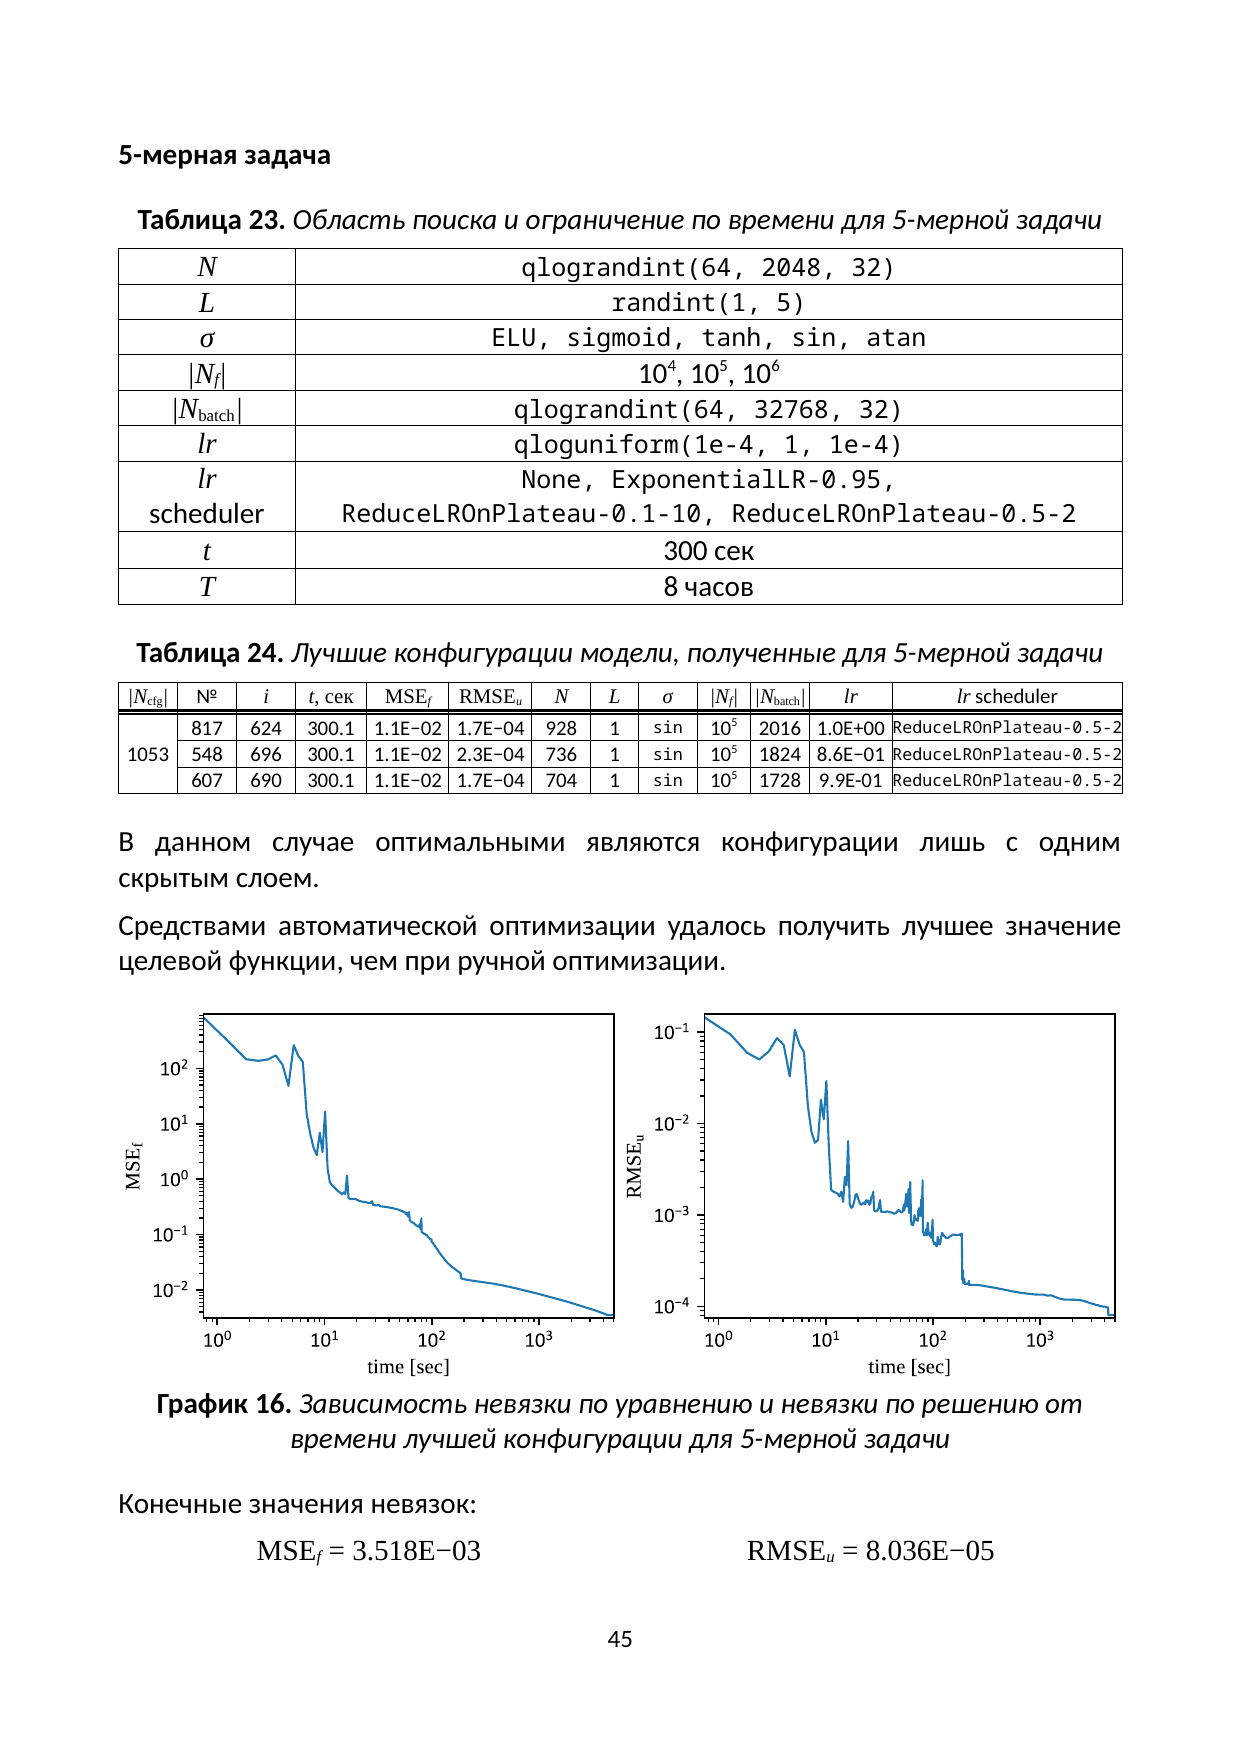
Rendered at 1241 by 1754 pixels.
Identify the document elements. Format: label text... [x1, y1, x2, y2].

table_cell 1824 [751, 741, 809, 767]
table_cell 607 [178, 768, 236, 793]
table_cell 105 [698, 715, 750, 740]
table_cell T [119, 569, 295, 604]
text Средствами автоматической оптимизации удалось получить лучшее значение целевой функции, чем при ручной оптимизации. [118, 907, 1122, 978]
table_cell |Nf| [119, 355, 295, 390]
table_header qlograndint(64, 2048, 32) [296, 249, 1122, 283]
table_cell t [119, 532, 295, 567]
table_cell 817 [178, 715, 236, 740]
text График 16. Зависимость невязки по уравнению и невязки по решению от времени лучшей конфигурации для 5-мерной задачи [118, 1007, 1122, 1456]
text Конечные значения невязок: [118, 1485, 1122, 1521]
table_header N [119, 249, 295, 283]
table_cell 690 [237, 768, 295, 793]
text Таблица 24. Лучшие конфигурации модели, полученные для 5-мерной задачи [118, 634, 1122, 670]
table_cell 928 [532, 715, 590, 740]
table_cell lr [119, 426, 295, 461]
table_cell 1728 [751, 768, 809, 793]
table_cell sin [639, 741, 697, 767]
table_cell ReduceLROnPlateau-0.5-2 [893, 715, 1122, 740]
table_cell 105 [698, 768, 750, 793]
table_cell 8.6E−01 [810, 741, 892, 767]
table_cell 2016 [751, 715, 809, 740]
table_cell σ [119, 320, 295, 354]
table_cell 105 [698, 741, 750, 767]
table_cell qloguniform(1e-4, 1, 1e-4) [296, 426, 1122, 461]
table_header RMSEu = 8.036E−05 [619, 1533, 1122, 1578]
table_cell randint(1, 5) [296, 285, 1122, 318]
table_header i [237, 683, 295, 708]
table_cell 9.9E-01 [810, 768, 892, 793]
table_cell 1 [591, 741, 638, 767]
table_cell 2.3E−04 [449, 741, 531, 767]
table_cell 300.1 [296, 768, 366, 793]
table_cell 1.0E+00 [810, 715, 892, 740]
table_header |Ncfg| [119, 683, 177, 708]
table_cell 300.1 [296, 741, 366, 767]
table_cell ELU, sigmoid, tanh, sin, atan [296, 320, 1122, 354]
table_cell None, ExponentialLR-0.95, ReduceLROnPlateau-0.1-10, ReduceLROnPlateau-0.5-2 [296, 462, 1122, 531]
table_cell sin [639, 768, 697, 793]
table_cell 1 [591, 715, 638, 740]
table_header RMSEu [449, 683, 531, 708]
table_header lr scheduler [893, 683, 1122, 708]
table_cell L [119, 285, 295, 318]
text В данном случае оптимальными являются конфигурации лишь с одним скрытым слоем. [118, 823, 1122, 895]
table_header lr [810, 683, 892, 708]
table_cell 1053 [119, 715, 177, 793]
table_cell qlograndint(64, 32768, 32) [296, 391, 1122, 425]
table_header |Nbatch| [751, 683, 809, 708]
table_cell 736 [532, 741, 590, 767]
table_cell 104, 105, 106 [296, 355, 1122, 390]
table_cell 548 [178, 741, 236, 767]
table_cell 1.7E−04 [449, 768, 531, 793]
table_cell ReduceLROnPlateau-0.5-2 [893, 768, 1122, 793]
table_cell |Nbatch| [119, 391, 295, 425]
table_cell 8 часов [296, 569, 1122, 604]
table_cell 300.1 [296, 715, 366, 740]
table_cell ReduceLROnPlateau-0.5-2 [893, 741, 1122, 767]
table_cell 1 [591, 768, 638, 793]
table_cell 1.7E−04 [449, 715, 531, 740]
table_header |Nf| [698, 683, 750, 708]
table_cell 624 [237, 715, 295, 740]
text Таблица 23. Область поиска и ограничение по времени для 5-мерной задачи [118, 201, 1122, 237]
table_cell 696 [237, 741, 295, 767]
table_cell 1.1E−02 [367, 741, 448, 767]
table_cell 1.1E−02 [367, 715, 448, 740]
table_cell 300 сек [296, 532, 1122, 567]
table_cell 1.1E−02 [367, 768, 448, 793]
table_header σ [639, 683, 697, 708]
table_cell lr scheduler [119, 462, 295, 531]
table_header N [532, 683, 590, 708]
table_header L [591, 683, 638, 708]
subtitle 5-мерная задача [118, 136, 1122, 171]
table_header MSEf [367, 683, 448, 708]
table_cell 704 [532, 768, 590, 793]
table_header № [178, 683, 236, 708]
table_cell sin [639, 715, 697, 740]
table_header t, сек [296, 683, 366, 708]
table_header MSEf = 3.518E−03 [118, 1533, 619, 1578]
